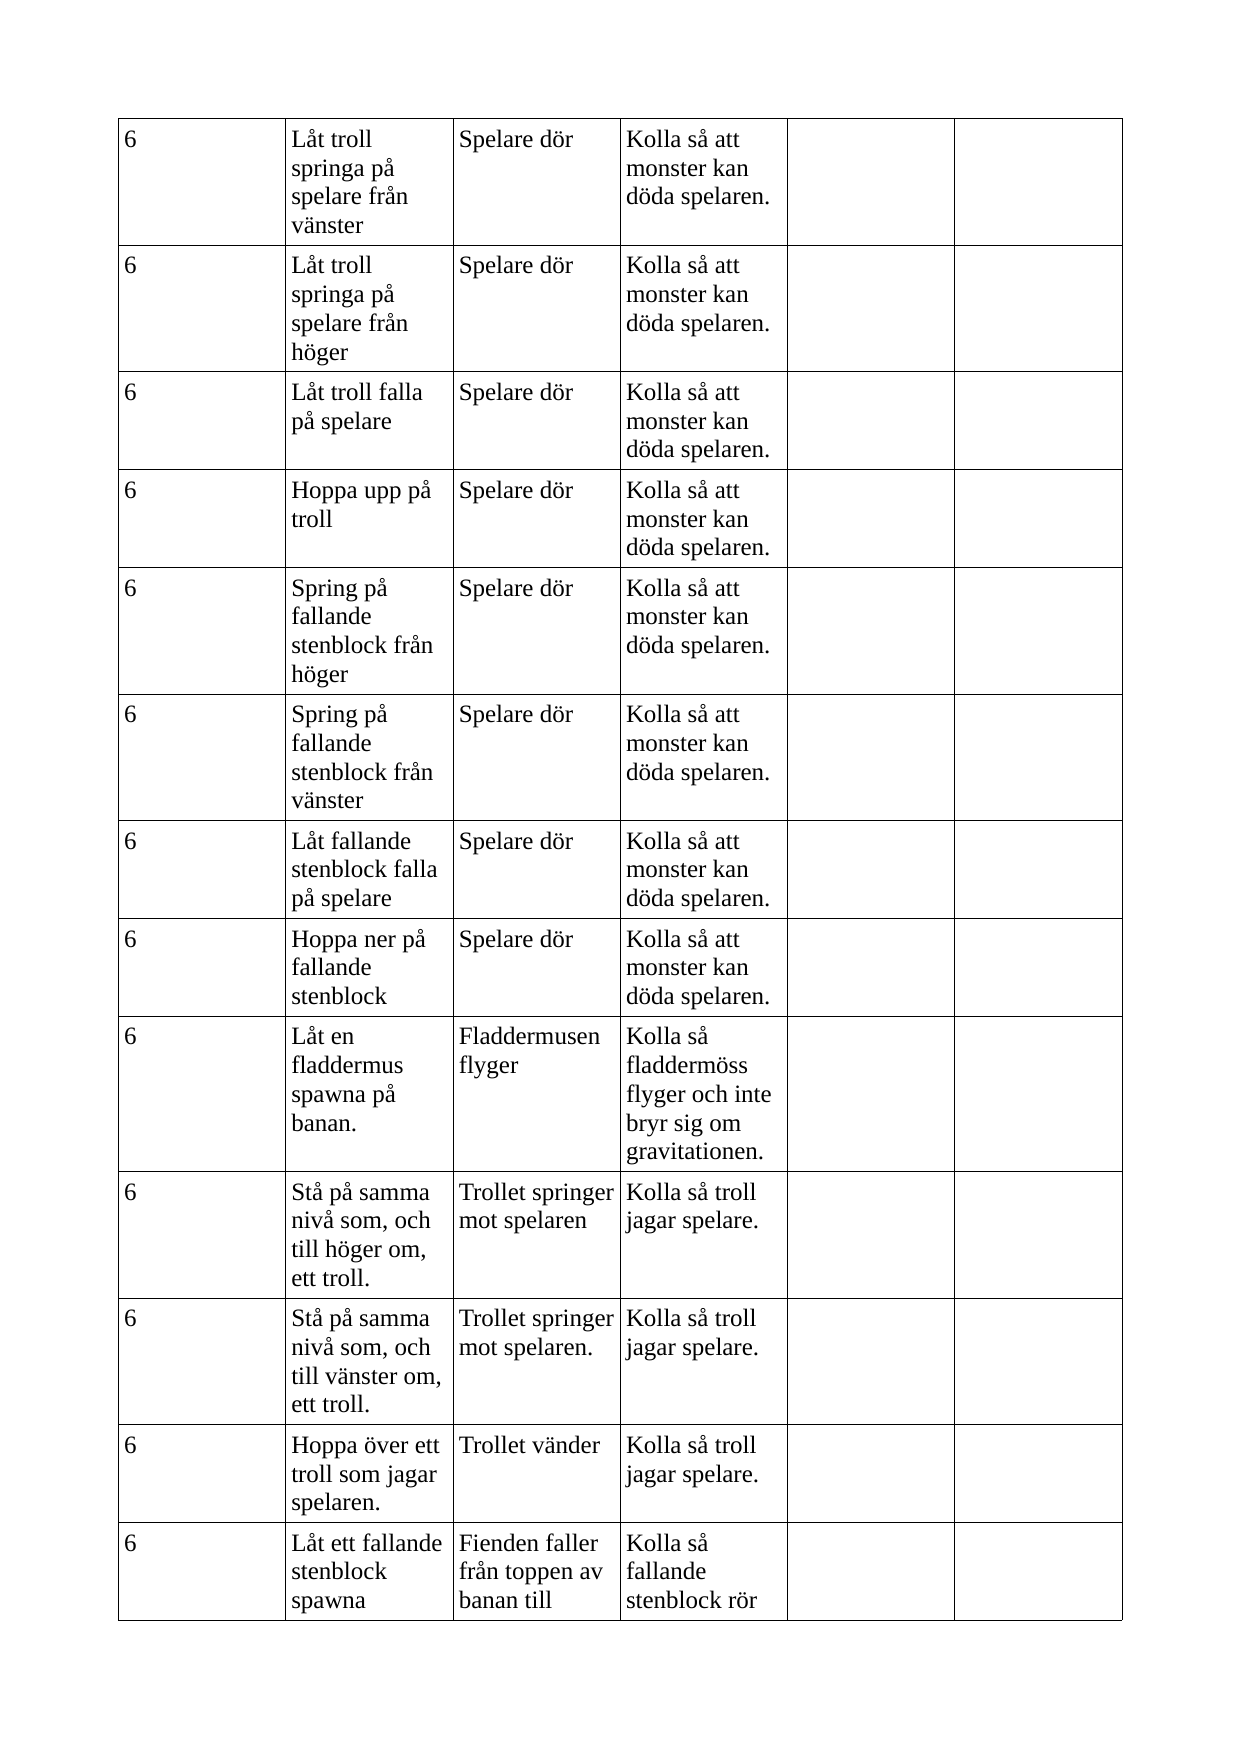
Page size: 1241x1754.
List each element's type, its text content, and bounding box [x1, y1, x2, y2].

table_cell Kolla så fallande stenblock rör [621, 1523, 787, 1620]
table_cell Spelare dör [454, 119, 620, 245]
table_cell 6 [119, 821, 285, 918]
table_cell [788, 470, 954, 567]
table_cell [788, 372, 954, 469]
table_cell Kolla så att monster kan döda spelaren. [621, 246, 787, 371]
table_cell [788, 246, 954, 371]
table_cell 6 [119, 568, 285, 693]
table_cell [955, 919, 1122, 1016]
table_cell Låt fallande stenblock falla på spelare [286, 821, 453, 918]
table_cell 6 [119, 246, 285, 371]
table_cell [788, 919, 954, 1016]
table_cell Kolla så att monster kan döda spelaren. [621, 119, 787, 245]
table_cell [955, 470, 1122, 567]
table_cell [955, 1017, 1122, 1171]
table_cell 6 [119, 1425, 285, 1522]
table_cell 6 [119, 695, 285, 820]
table_cell 6 [119, 1172, 285, 1297]
table_cell Kolla så att monster kan döda spelaren. [621, 695, 787, 820]
table_cell Kolla så fladdermöss flyger och inte bryr sig om gravitationen. [621, 1017, 787, 1171]
table_cell Låt troll springa på spelare från vänster [286, 119, 453, 245]
table_cell [955, 119, 1122, 245]
table_cell [955, 1172, 1122, 1297]
table_cell [788, 568, 954, 693]
table_cell Kolla så att monster kan döda spelaren. [621, 919, 787, 1016]
table_cell 6 [119, 1523, 285, 1620]
table_cell Hoppa upp på troll [286, 470, 453, 567]
table_cell 6 [119, 372, 285, 469]
table_cell Kolla så troll jagar spelare. [621, 1172, 787, 1297]
table_cell [955, 568, 1122, 693]
table_cell Kolla så att monster kan döda spelaren. [621, 470, 787, 567]
table_cell Trollet springer mot spelaren [454, 1172, 620, 1297]
table_cell Hoppa ner på fallande stenblock [286, 919, 453, 1016]
table_cell 6 [119, 119, 285, 245]
table_cell Låt ett fallande stenblock spawna [286, 1523, 453, 1620]
table_cell 6 [119, 1299, 285, 1424]
table_cell [955, 1299, 1122, 1424]
table_cell Spelare dör [454, 470, 620, 567]
table_cell [955, 821, 1122, 918]
table_cell Stå på samma nivå som, och till vänster om, ett troll. [286, 1299, 453, 1424]
table_cell Hoppa över ett troll som jagar spelaren. [286, 1425, 453, 1522]
table_cell Kolla så att monster kan döda spelaren. [621, 568, 787, 693]
table_cell 6 [119, 470, 285, 567]
table_cell [955, 1425, 1122, 1522]
table_cell Spring på fallande stenblock från vänster [286, 695, 453, 820]
table_cell [788, 1172, 954, 1297]
table_cell [955, 1523, 1122, 1620]
table_cell Kolla så troll jagar spelare. [621, 1299, 787, 1424]
table_cell [788, 1523, 954, 1620]
table_cell Spelare dör [454, 372, 620, 469]
table_cell Spelare dör [454, 568, 620, 693]
table_cell [955, 372, 1122, 469]
table_cell Fienden faller från toppen av banan till [454, 1523, 620, 1620]
table_cell Låt en fladdermus spawna på banan. [286, 1017, 453, 1171]
table_cell 6 [119, 1017, 285, 1171]
table_cell Spelare dör [454, 919, 620, 1016]
table_cell [788, 119, 954, 245]
table_cell [788, 695, 954, 820]
table_cell Spelare dör [454, 821, 620, 918]
table_cell Trollet vänder [454, 1425, 620, 1522]
table_cell [788, 1299, 954, 1424]
table_cell [788, 1017, 954, 1171]
table_cell [955, 695, 1122, 820]
table_cell Spring på fallande stenblock från höger [286, 568, 453, 693]
table_cell Kolla så troll jagar spelare. [621, 1425, 787, 1522]
table_cell 6 [119, 919, 285, 1016]
table_cell Trollet springer mot spelaren. [454, 1299, 620, 1424]
table_cell Låt troll springa på spelare från höger [286, 246, 453, 371]
table_cell Stå på samma nivå som, och till höger om, ett troll. [286, 1172, 453, 1297]
table_cell [955, 246, 1122, 371]
table_cell [788, 821, 954, 918]
table_cell Spelare dör [454, 246, 620, 371]
table_cell Kolla så att monster kan döda spelaren. [621, 821, 787, 918]
table_cell Spelare dör [454, 695, 620, 820]
table_cell [788, 1425, 954, 1522]
table_cell Kolla så att monster kan döda spelaren. [621, 372, 787, 469]
table_cell Låt troll falla på spelare [286, 372, 453, 469]
table_cell Fladdermusen flyger [454, 1017, 620, 1171]
